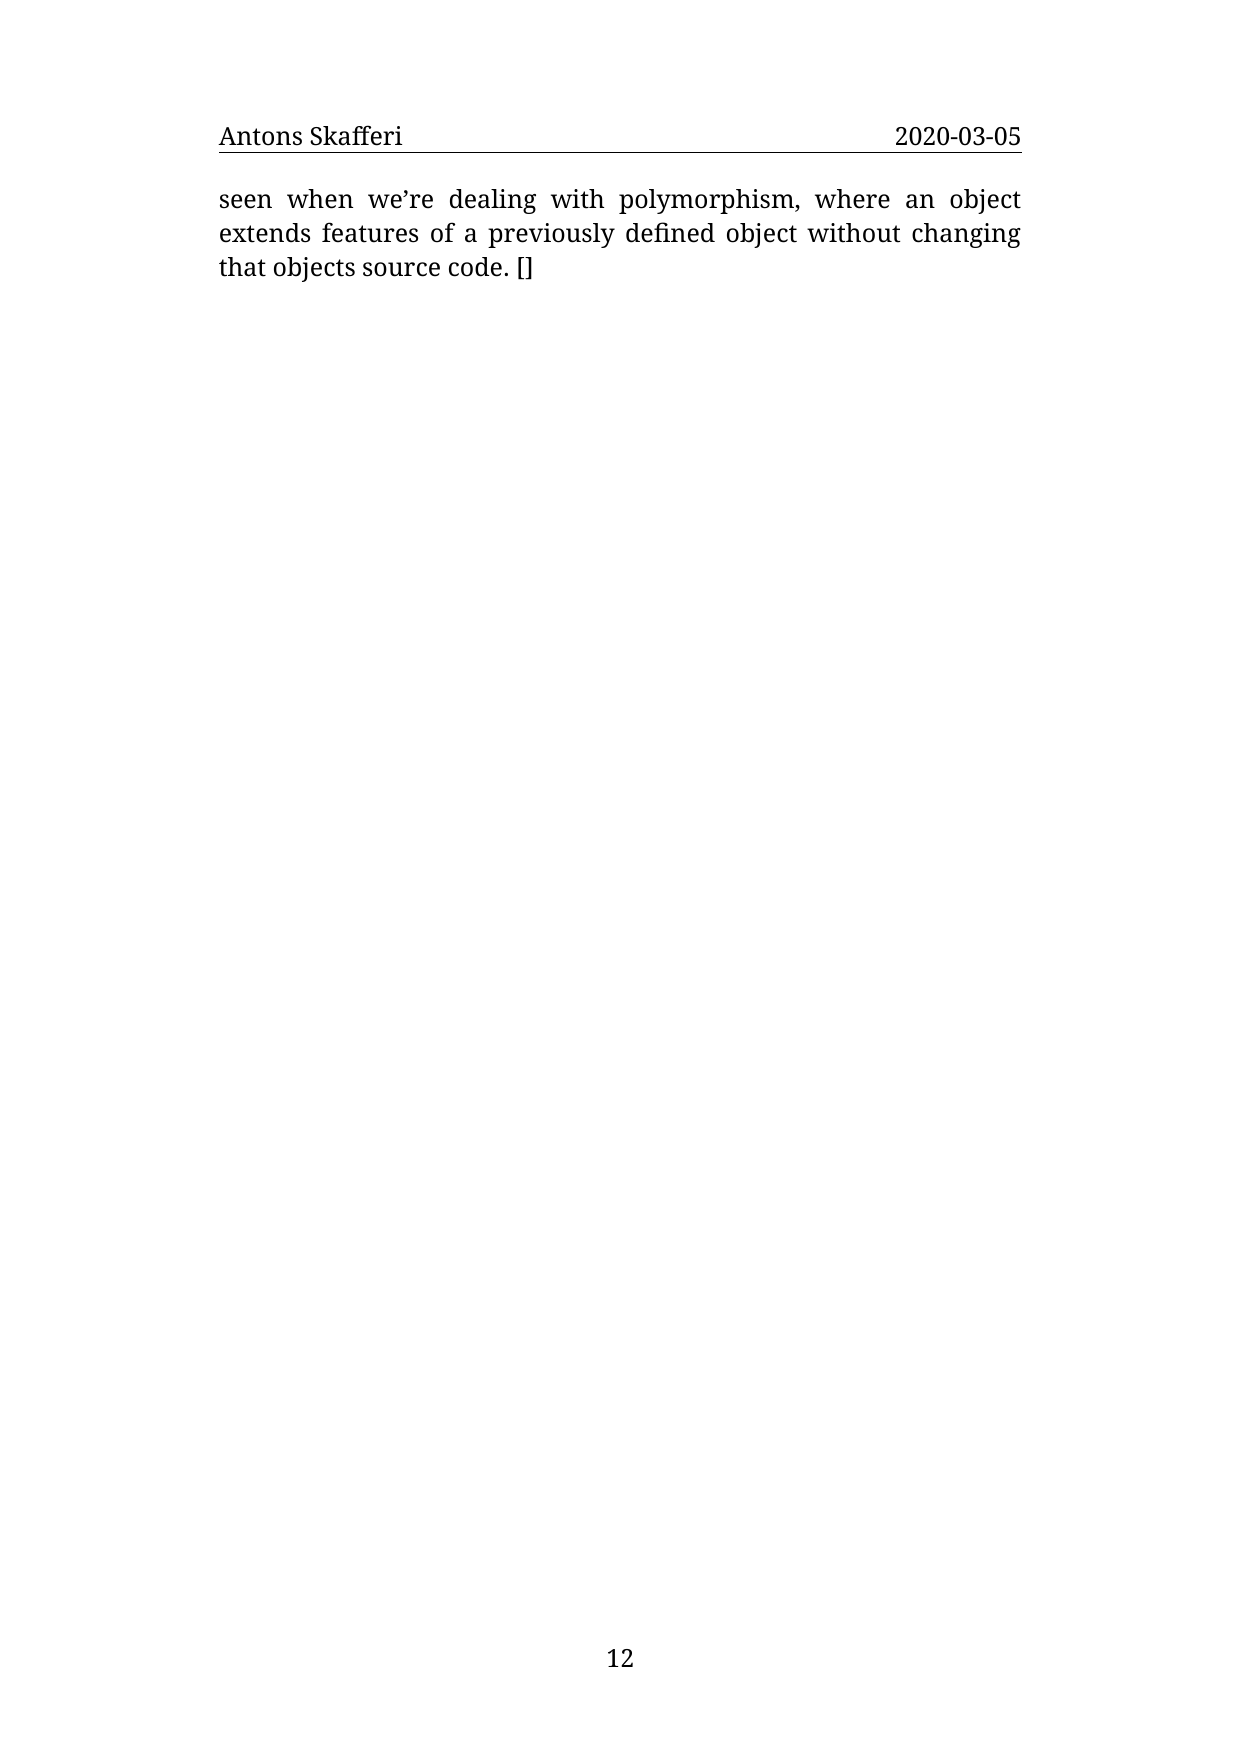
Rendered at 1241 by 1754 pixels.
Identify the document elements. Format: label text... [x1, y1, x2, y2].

text seen when we’re dealing with polymorphism, where an object extends features of a previously defined object without changing that objects source code. [] [218, 182, 1022, 284]
